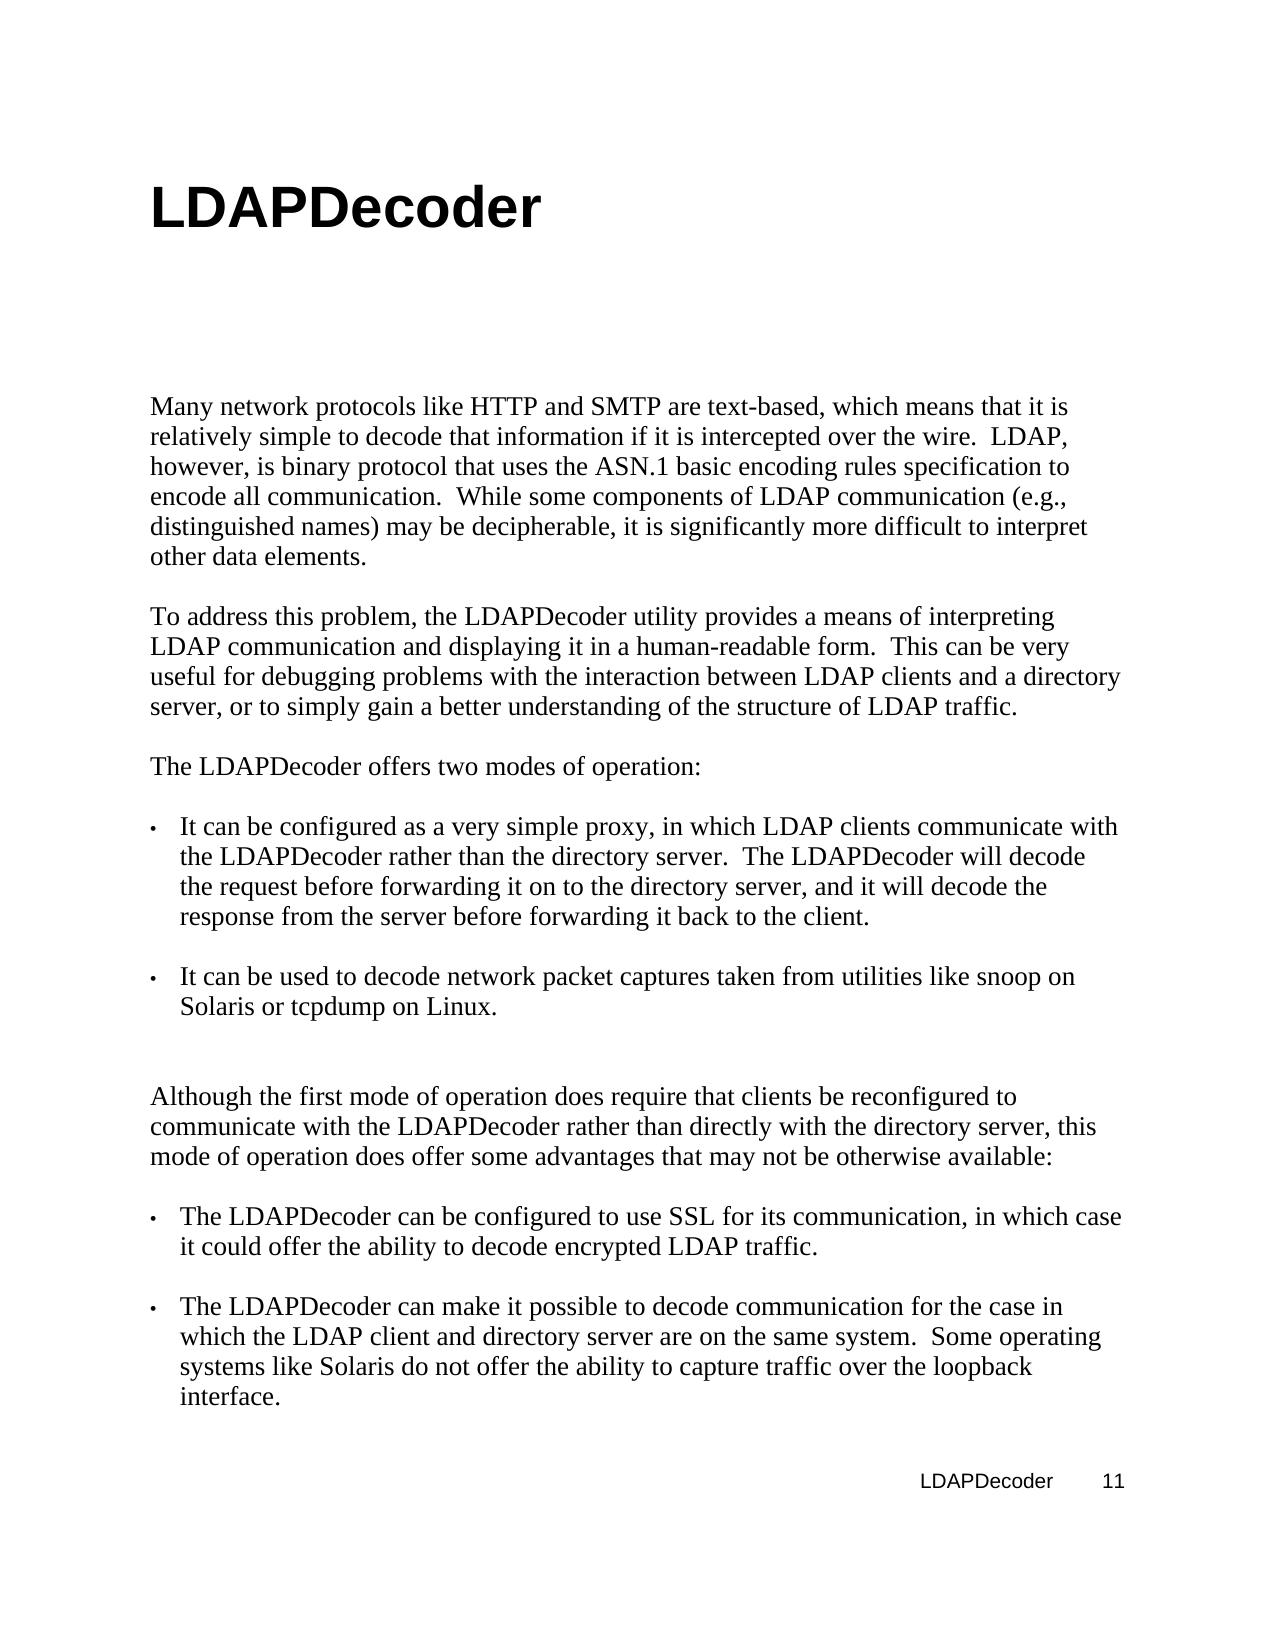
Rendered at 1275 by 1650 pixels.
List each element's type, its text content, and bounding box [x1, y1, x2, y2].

text The LDAPDecoder offers two modes of operation: [150, 751, 1125, 781]
text Although the first mode of operation does require that clients be reconfigured to communicate with the LDAPDecoder rather than directly with the directory server, this mode of operation does offer some advantages that may not be otherwise available: [150, 1081, 1125, 1171]
text Many network protocols like HTTP and SMTP are text-based, which means that it is relatively simple to decode that information if it is intercepted over the wire. LDAP, however, is binary protocol that uses the ASN.1 basic encoding rules specification to encode all communication. While some components of LDAP communication (e.g., distinguished names) may be decipherable, it is significantly more difficult to interpret other data elements. [150, 391, 1125, 571]
text To address this problem, the LDAPDecoder utility provides a means of interpreting LDAP communication and displaying it in a human-readable form. This can be very useful for debugging problems with the interaction between LDAP clients and a directory server, or to simply gain a better understanding of the structure of LDAP traffic. [150, 601, 1125, 721]
list It can be used to decode network packet captures taken from utilities like snoop on Solaris or tcpdump on Linux. [150, 961, 1125, 1021]
list The LDAPDecoder can make it possible to decode communication for the case in which the LDAP client and directory server are on the same system. Some operating systems like Solaris do not offer the ability to capture traffic over the loopback interface. [150, 1291, 1125, 1411]
list The LDAPDecoder can be configured to use SSL for its communication, in which case it could offer the ability to decode encrypted LDAP traffic. [150, 1201, 1125, 1261]
subtitle LDAPDecoder [150, 175, 1125, 240]
list It can be configured as a very simple proxy, in which LDAP clients communicate with the LDAPDecoder rather than the directory server. The LDAPDecoder will decode the request before forwarding it on to the directory server, and it will decode the response from the server before forwarding it back to the client. [150, 811, 1125, 931]
